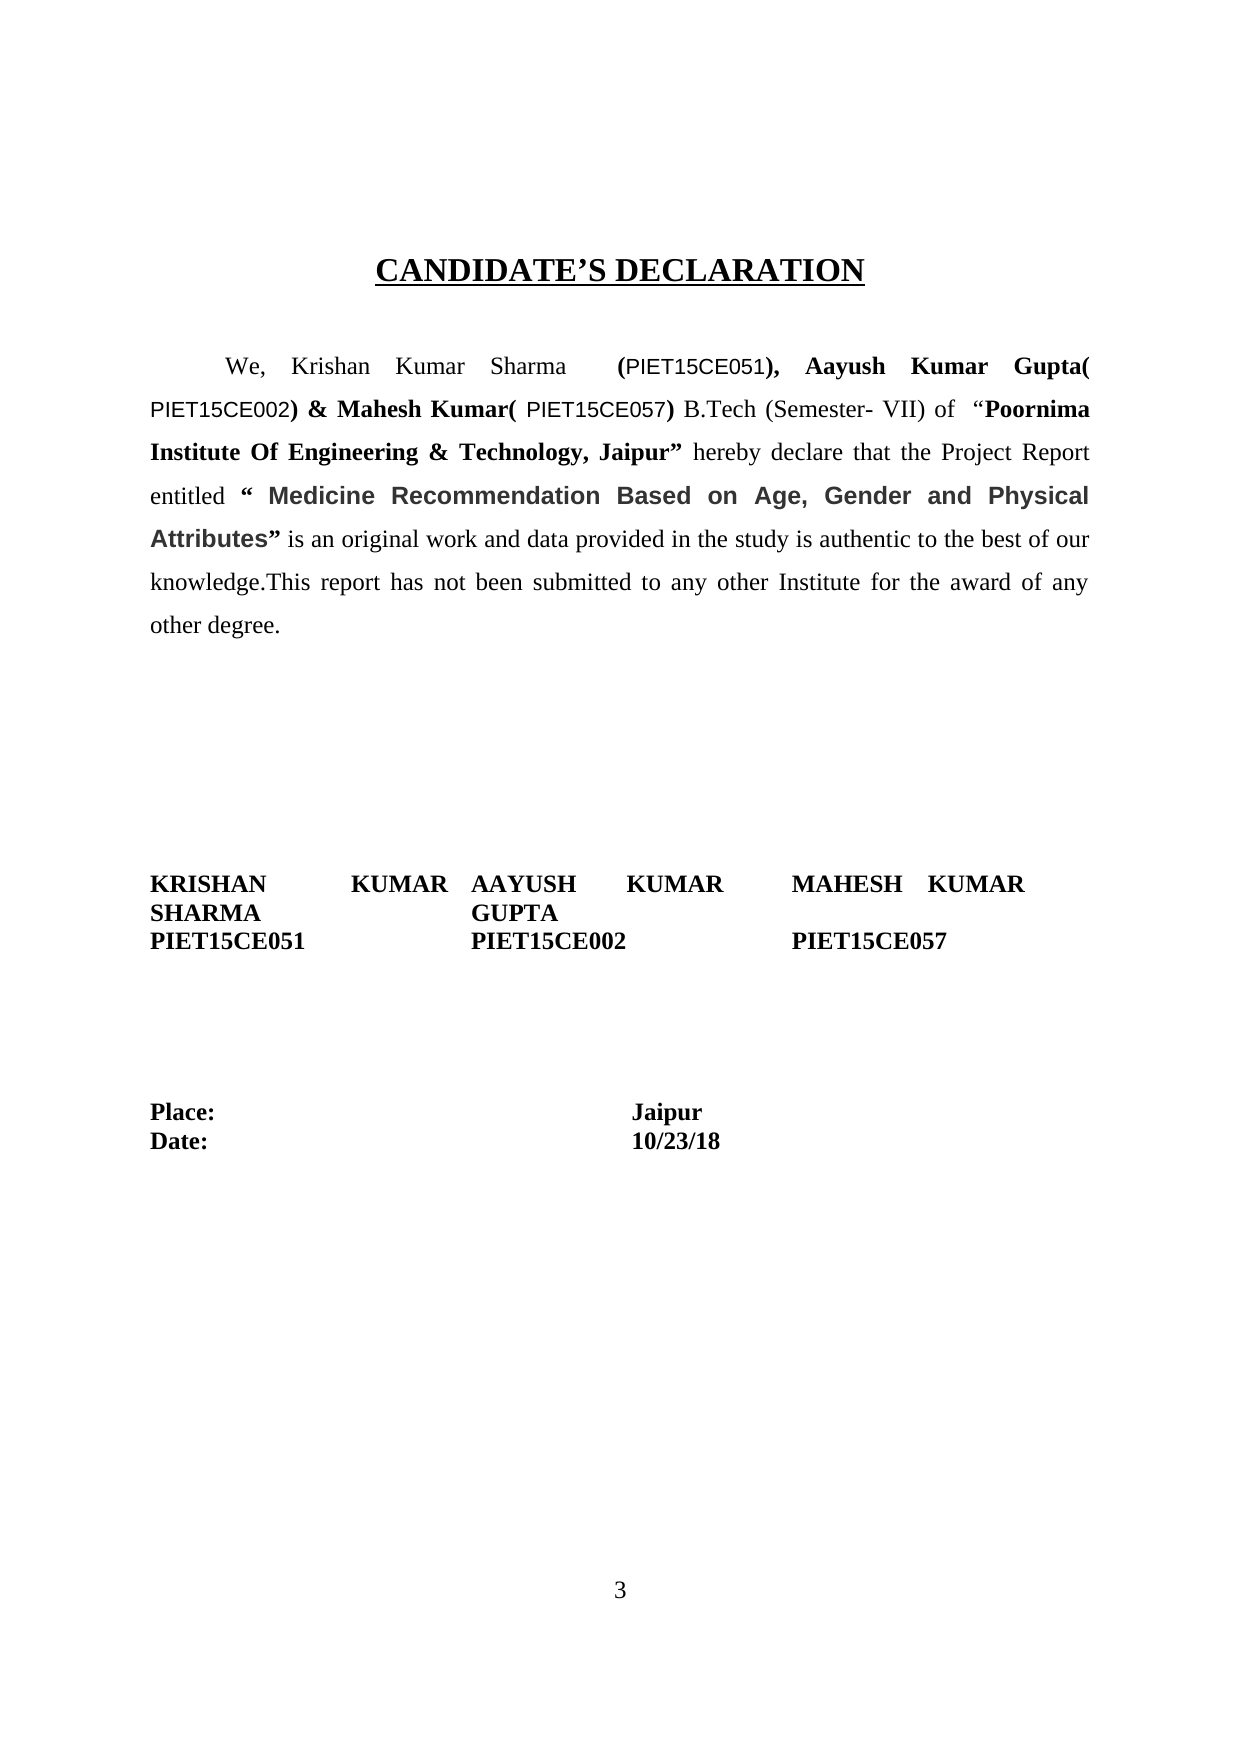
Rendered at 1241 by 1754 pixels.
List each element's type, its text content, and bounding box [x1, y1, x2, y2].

text We, Krishan Kumar Sharma (PIET15CE051), Aayush Kumar Gupta( PIET15CE002) & Mahesh Kumar( PIET15CE057) B.Tech (Semester- VII) of “Poornima Institute Of Engineering & Technology, Jaipur” hereby declare that the Project Report entitled “ Medicine Recommendation Based on Age, Gender and Physical Attributes” is an original work and data provided in the study is authentic to the best of our knowledge.This report has not been submitted to any other Institute for the award of any other degree. [150, 351, 1090, 639]
table_header Krishan kumar sharma [139, 869, 459, 926]
table_header Aayush Kumar gupta [460, 869, 780, 926]
table_header Jaipur [620, 1098, 1101, 1126]
table_cell piet15ce057 [780, 926, 1102, 955]
table_cell piet15ce051 [139, 926, 459, 955]
table_cell Date: [139, 1126, 620, 1155]
table_header Place: [139, 1098, 620, 1126]
table_cell piet15ce002 [460, 926, 780, 955]
table_header Mahesh kumar [780, 869, 1102, 926]
text CANDIDATE’S DECLARATION [150, 251, 1090, 289]
table_cell 23/10/18 [620, 1126, 1101, 1155]
